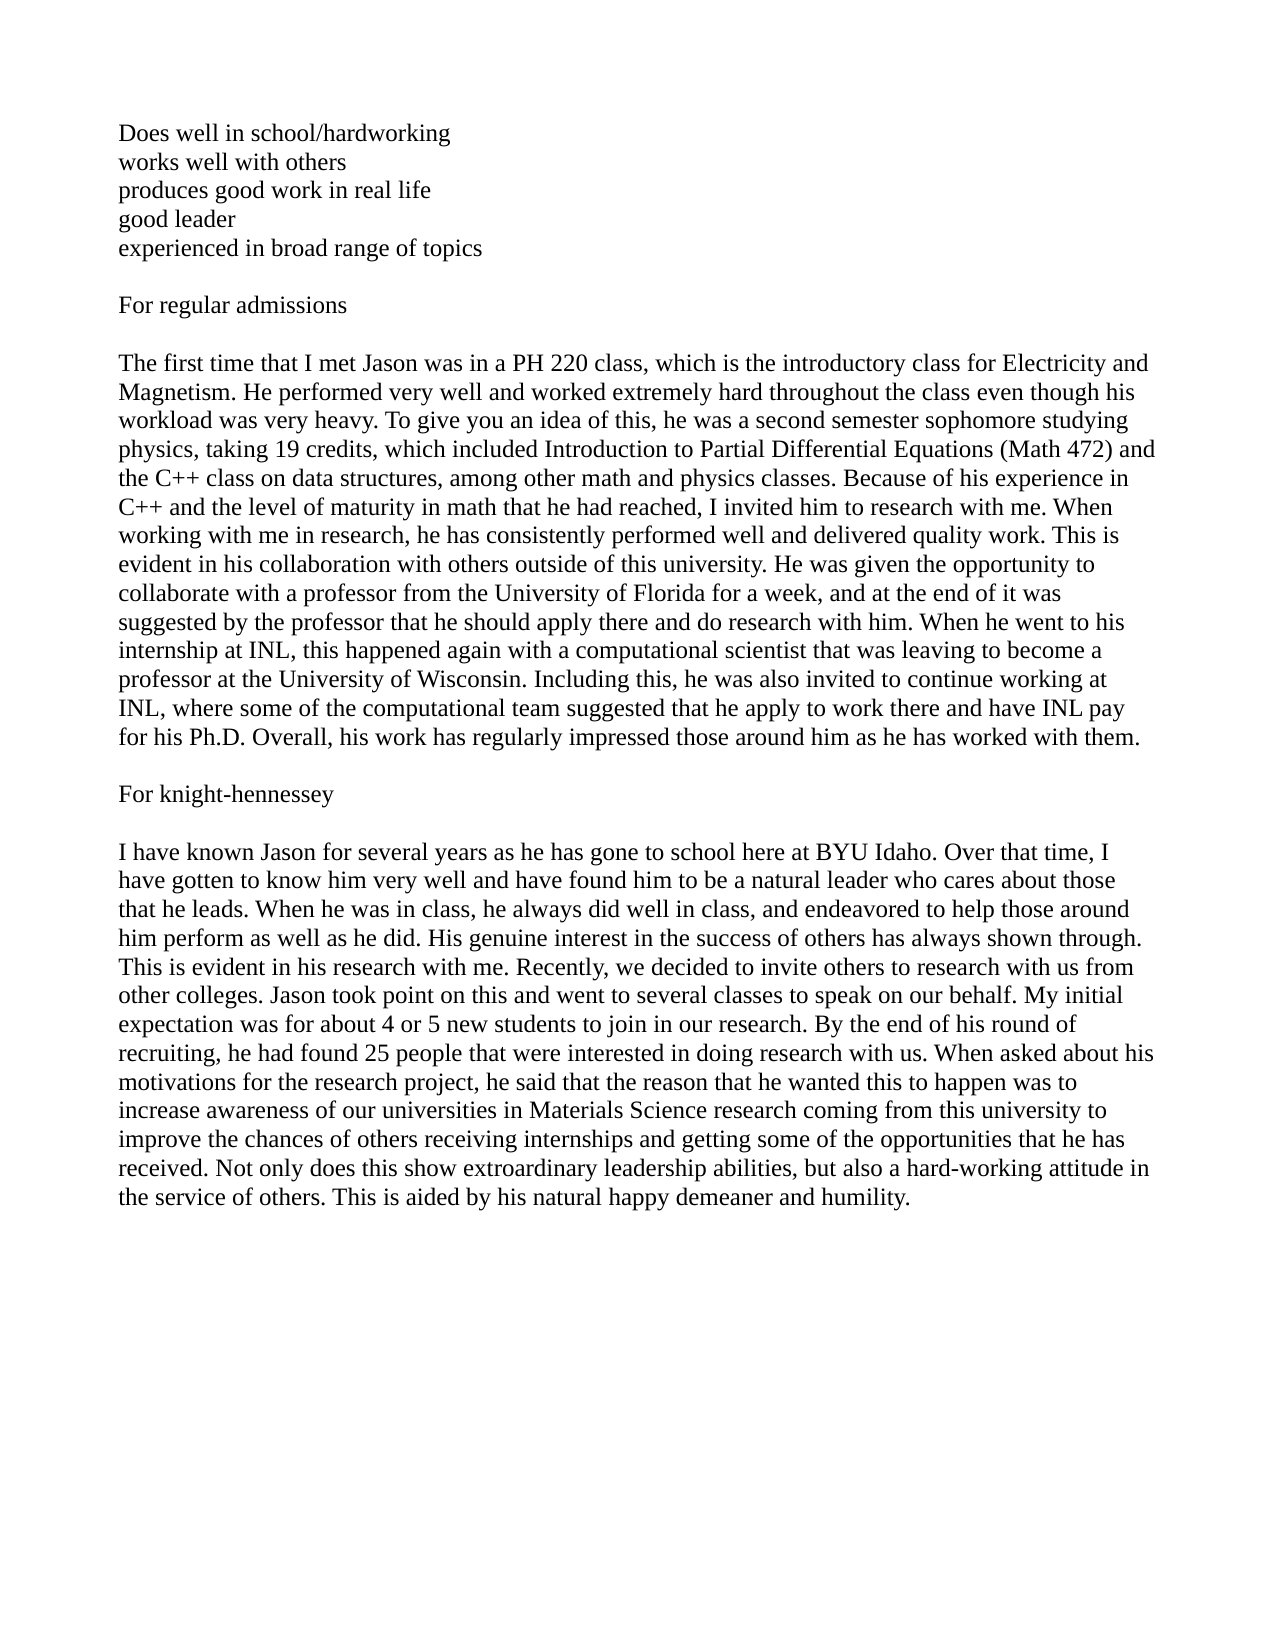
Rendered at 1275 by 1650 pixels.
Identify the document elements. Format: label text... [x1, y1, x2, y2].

text I have known Jason for several years as he has gone to school here at BYU Idaho. Over that time, I have gotten to know him very well and have found him to be a natural leader who cares about those that he leads. When he was in class, he always did well in class, and endeavored to help those around him perform as well as he did. His genuine interest in the success of others has always shown through. This is evident in his research with me. Recently, we decided to invite others to research with us from other colleges. Jason took point on this and went to several classes to speak on our behalf. My initial expectation was for about 4 or 5 new students to join in our research. By the end of his round of recruiting, he had found 25 people that were interested in doing research with us. When asked about his motivations for the research project, he said that the reason that he wanted this to happen was to increase awareness of our universities in Materials Science research coming from this university to improve the chances of others receiving internships and getting some of the opportunities that he has received. Not only does this show extroardinary leadership abilities, but also a hard-working attitude in the service of others. This is aided by his natural happy demeaner and humility. [118, 837, 1157, 1211]
text For regular admissions [118, 291, 1157, 319]
text experienced in broad range of topics [118, 233, 1157, 262]
text produces good work in real life [118, 176, 1157, 204]
text Does well in school/hardworking [118, 118, 1157, 147]
text good leader [118, 204, 1157, 233]
text The first time that I met Jason was in a PH 220 class, which is the introductory class for Electricity and Magnetism. He performed very well and worked extremely hard throughout the class even though his workload was very heavy. To give you an idea of this, he was a second semester sophomore studying physics, taking 19 credits, which included Introduction to Partial Differential Equations (Math 472) and the C++ class on data structures, among other math and physics classes. Because of his experience in C++ and the level of maturity in math that he had reached, I invited him to research with me. When working with me in research, he has consistently performed well and delivered quality work. This is evident in his collaboration with others outside of this university. He was given the opportunity to collaborate with a professor from the University of Florida for a week, and at the end of it was suggested by the professor that he should apply there and do research with him. When he went to his internship at INL, this happened again with a computational scientist that was leaving to become a professor at the University of Wisconsin. Including this, he was also invited to continue working at INL, where some of the computational team suggested that he apply to work there and have INL pay for his Ph.D. Overall, his work has regularly impressed those around him as he has worked with them. [118, 348, 1157, 751]
text For knight-hennessey [118, 779, 1157, 808]
text works well with others [118, 147, 1157, 176]
